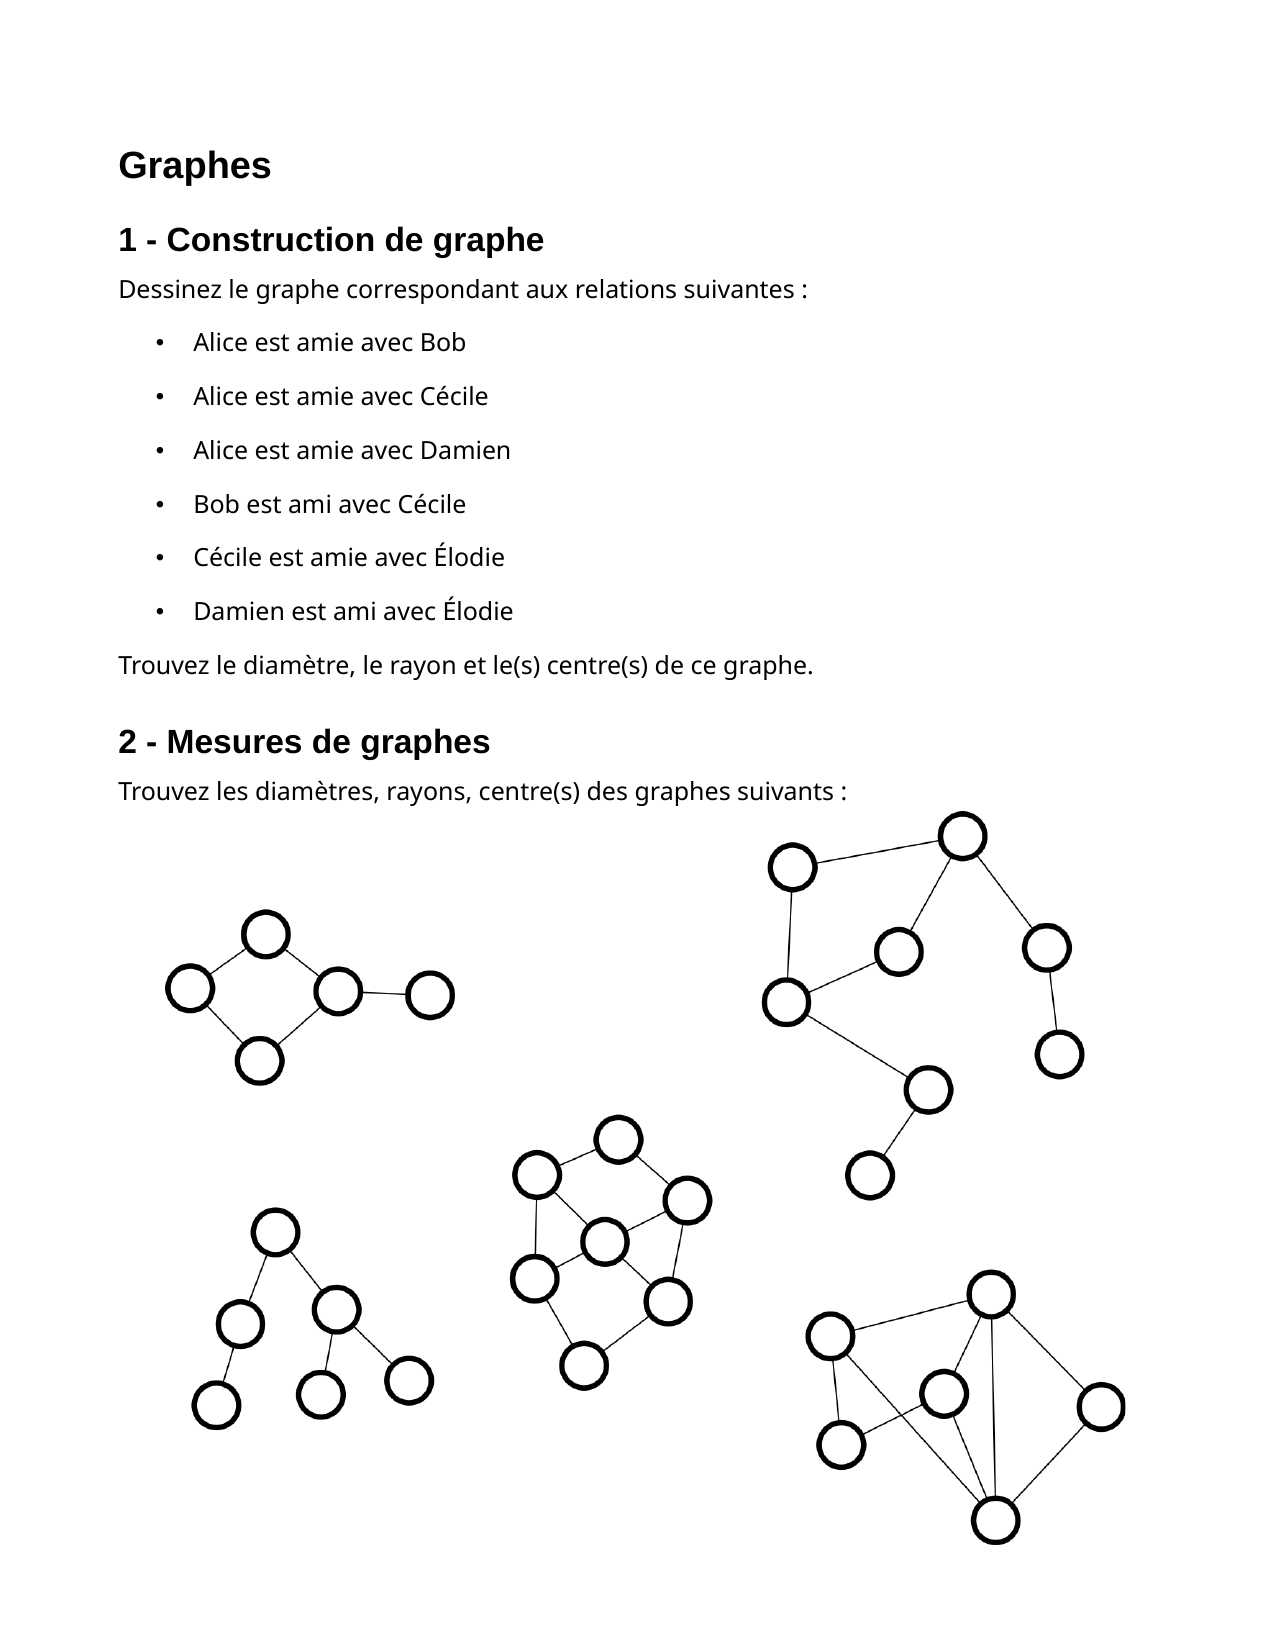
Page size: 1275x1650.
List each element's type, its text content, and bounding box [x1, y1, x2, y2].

list Alice est amie avec Bob [156, 325, 1157, 359]
text Dessinez le graphe correspondant aux relations suivantes : [118, 271, 1157, 305]
list Alice est amie avec Damien [156, 432, 1157, 467]
picture [165, 811, 1126, 1545]
list Bob est ami avec Cécile [156, 486, 1157, 520]
list Damien est ami avec Élodie [156, 594, 1157, 628]
subtitle 1 - Construction de graphe [118, 220, 1157, 259]
subtitle 2 - Mesures de graphes [118, 722, 1157, 761]
text Trouvez les diamètres, rayons, centre(s) des graphes suivants : [118, 773, 1157, 807]
subtitle Graphes [118, 143, 1157, 187]
list Cécile est amie avec Élodie [156, 540, 1157, 574]
list Alice est amie avec Cécile [156, 379, 1157, 413]
text Trouvez le diamètre, le rayon et le(s) centre(s) de ce graphe. [118, 647, 1157, 682]
